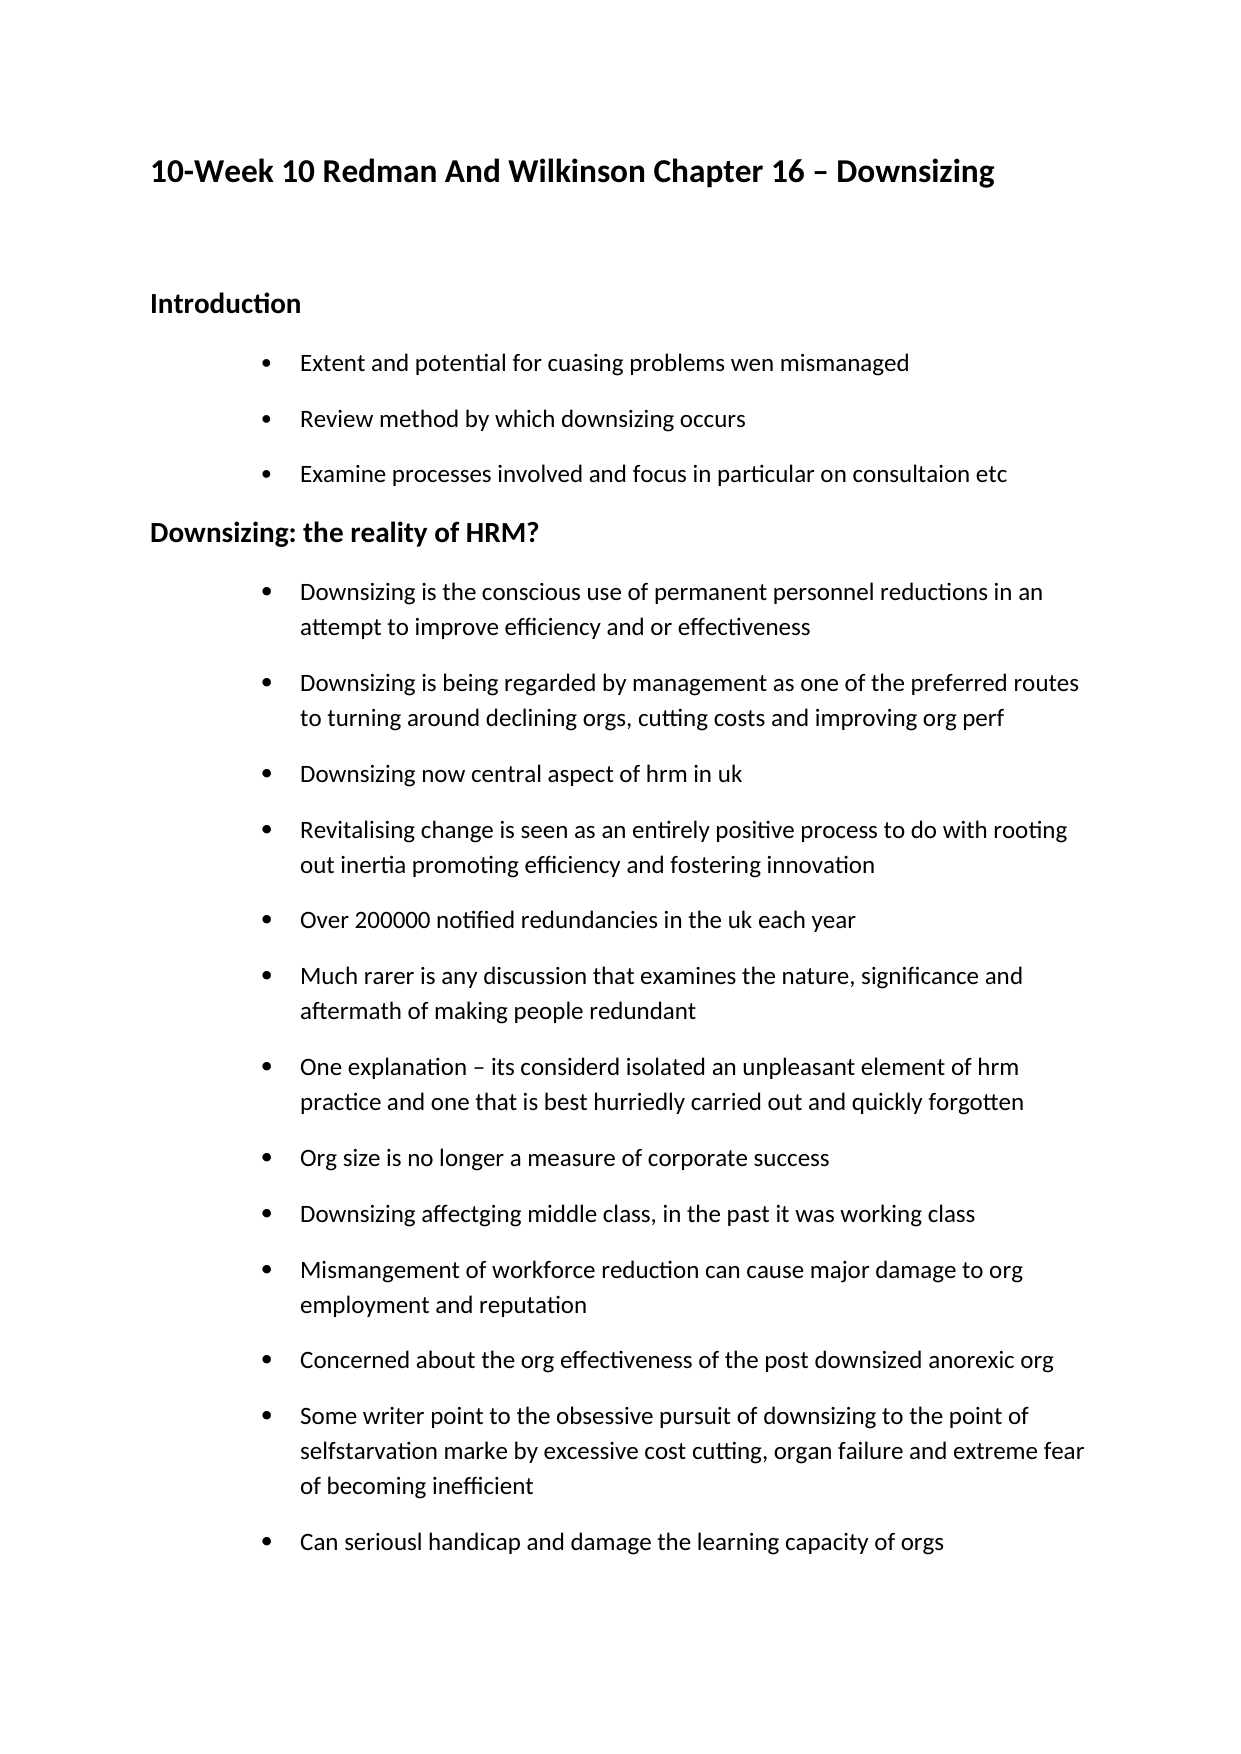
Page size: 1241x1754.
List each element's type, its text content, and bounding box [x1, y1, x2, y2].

list Over 200000 notified redundancies in the uk each year [262, 904, 1090, 935]
list Downsizing affectging middle class, in the past it was working class [262, 1198, 1090, 1228]
list Concerned about the org effectiveness of the post downsized anorexic org [262, 1344, 1090, 1375]
text Introduction [150, 285, 1090, 321]
list Can seriousl handicap and damage the learning capacity of orgs [262, 1526, 1090, 1557]
list Examine processes involved and focus in particular on consultaion etc [262, 459, 1090, 489]
list One explanation – its considerd isolated an unpleasant element of hrm practice and one that is best hurriedly carried out and quickly forgotten [262, 1051, 1090, 1117]
list Downsizing is the conscious use of permanent personnel reductions in an attempt to improve efficiency and or effectiveness [262, 576, 1090, 642]
list Revitalising change is seen as an entirely positive process to do with rooting out inertia promoting efficiency and fostering innovation [262, 814, 1090, 879]
list Mismangement of workforce reduction can cause major damage to org employment and reputation [262, 1254, 1090, 1319]
list Extent and potential for cuasing problems wen mismanaged [262, 347, 1090, 377]
list Some writer point to the obsessive pursuit of downsizing to the point of selfstarvation marke by excessive cost cutting, organ failure and extreme fear of becoming inefficient [262, 1400, 1090, 1501]
text 10-Week 10 Redman And Wilkinson Chapter 16 – Downsizing [150, 150, 1090, 191]
text Downsizing: the reality of HRM? [150, 514, 1090, 550]
list Downsizing is being regarded by management as one of the preferred routes to turning around declining orgs, cutting costs and improving org perf [262, 667, 1090, 733]
list Downsizing now central aspect of hrm in uk [262, 758, 1090, 788]
list Much rarer is any discussion that examines the nature, significance and aftermath of making people redundant [262, 960, 1090, 1026]
list Org size is no longer a measure of corporate success [262, 1142, 1090, 1173]
list Review method by which downsizing occurs [262, 403, 1090, 433]
